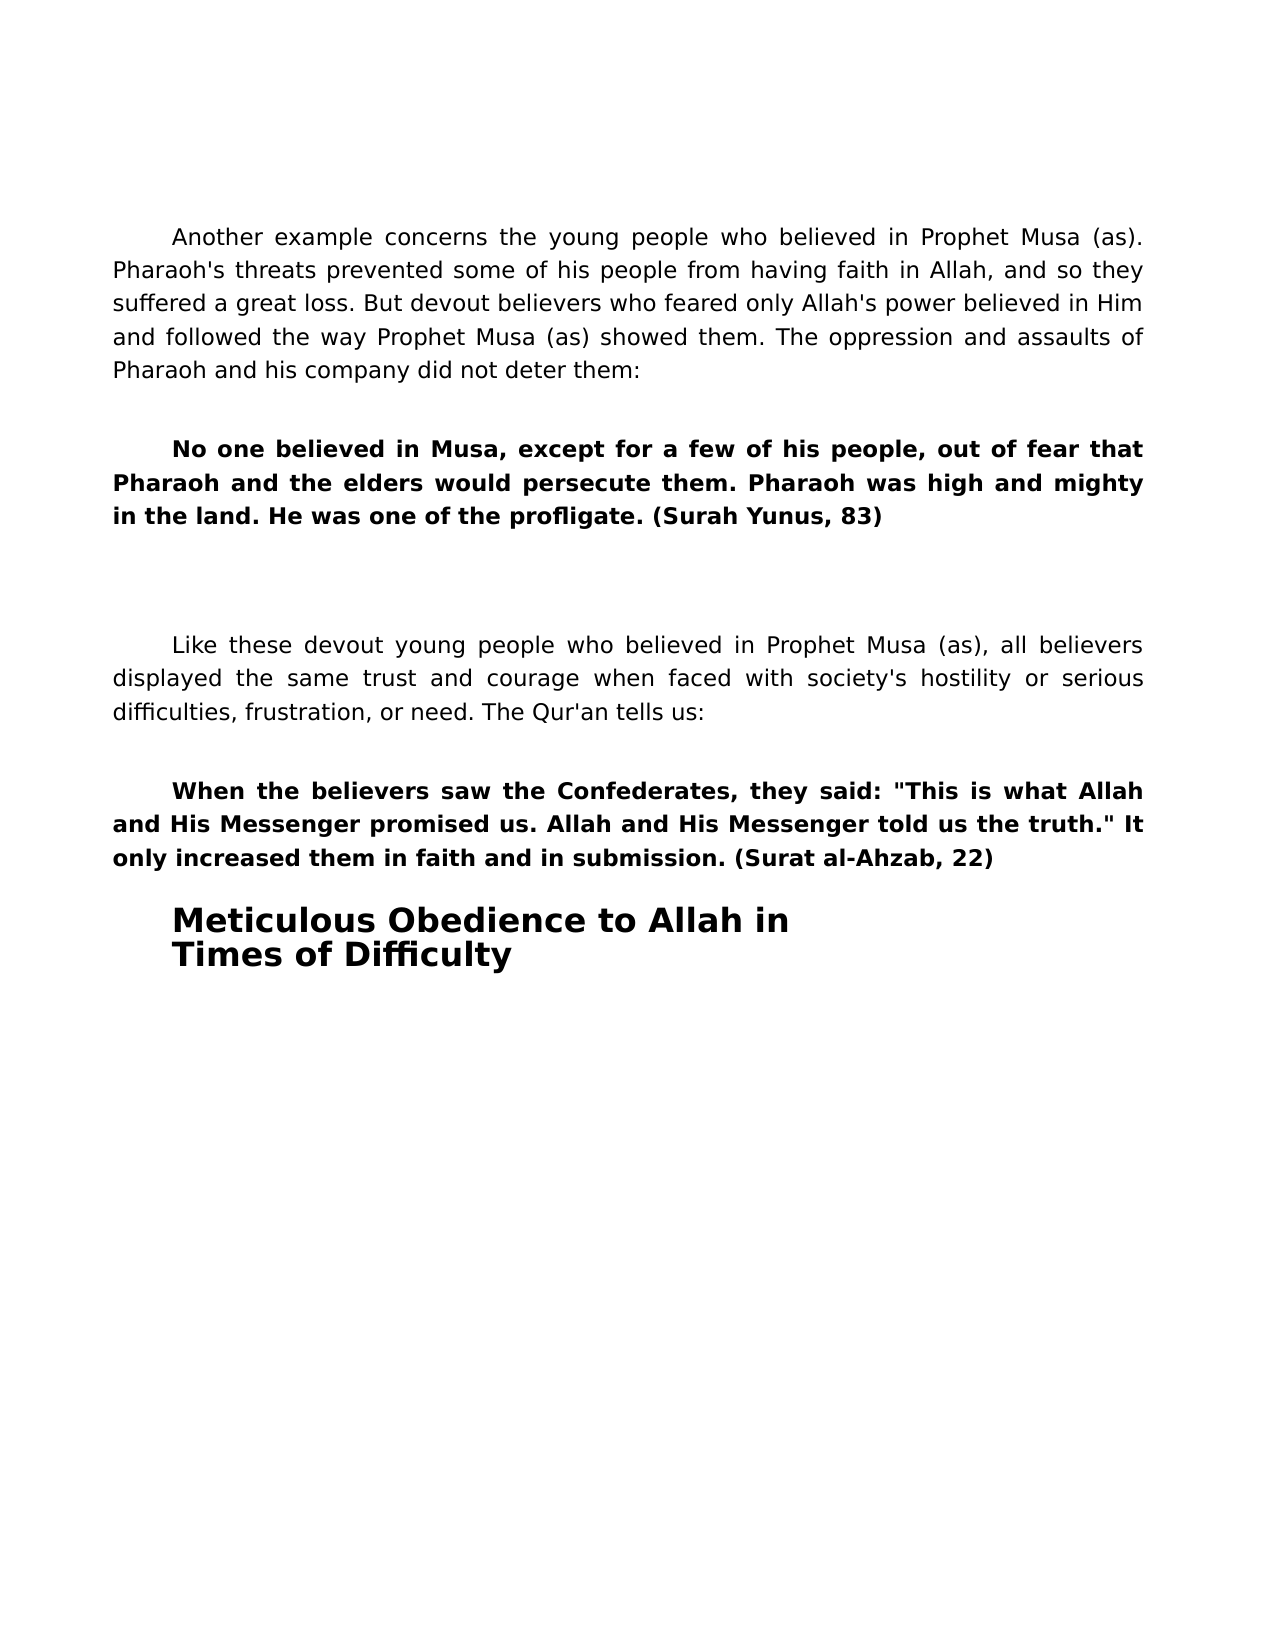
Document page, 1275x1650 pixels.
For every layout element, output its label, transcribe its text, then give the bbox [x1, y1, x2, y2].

text Meticulous Obedience to Allah in [112, 906, 1145, 939]
text Like these devout young people who believed in Prophet Musa (as), all believers displayed the same trust and courage when faced with society's hostility or serious difficulties, frustration, or need. The Qur'an tells us: [112, 627, 1145, 727]
text Times of Difficulty [112, 939, 1145, 973]
text When the believers saw the Confederates, they said: "This is what Allah and His Messenger promised us. Allah and His Messenger told us the truth." It only increased them in faith and in submission. (Surat al-Ahzab, 22) [112, 773, 1145, 873]
text Another example concerns the young people who believed in Prophet Musa (as). Pharaoh's threats prevented some of his people from having faith in Allah, and so they suffered a great loss. But devout believers who feared only Allah's power believed in Him and followed the way Prophet Musa (as) showed them. The oppression and assaults of Pharaoh and his company did not deter them: [112, 218, 1145, 385]
text No one believed in Musa, except for a few of his people, out of fear that Pharaoh and the elders would persecute them. Pharaoh was high and mighty in the land. He was one of the profligate. (Surah Yunus, 83) [112, 431, 1145, 531]
